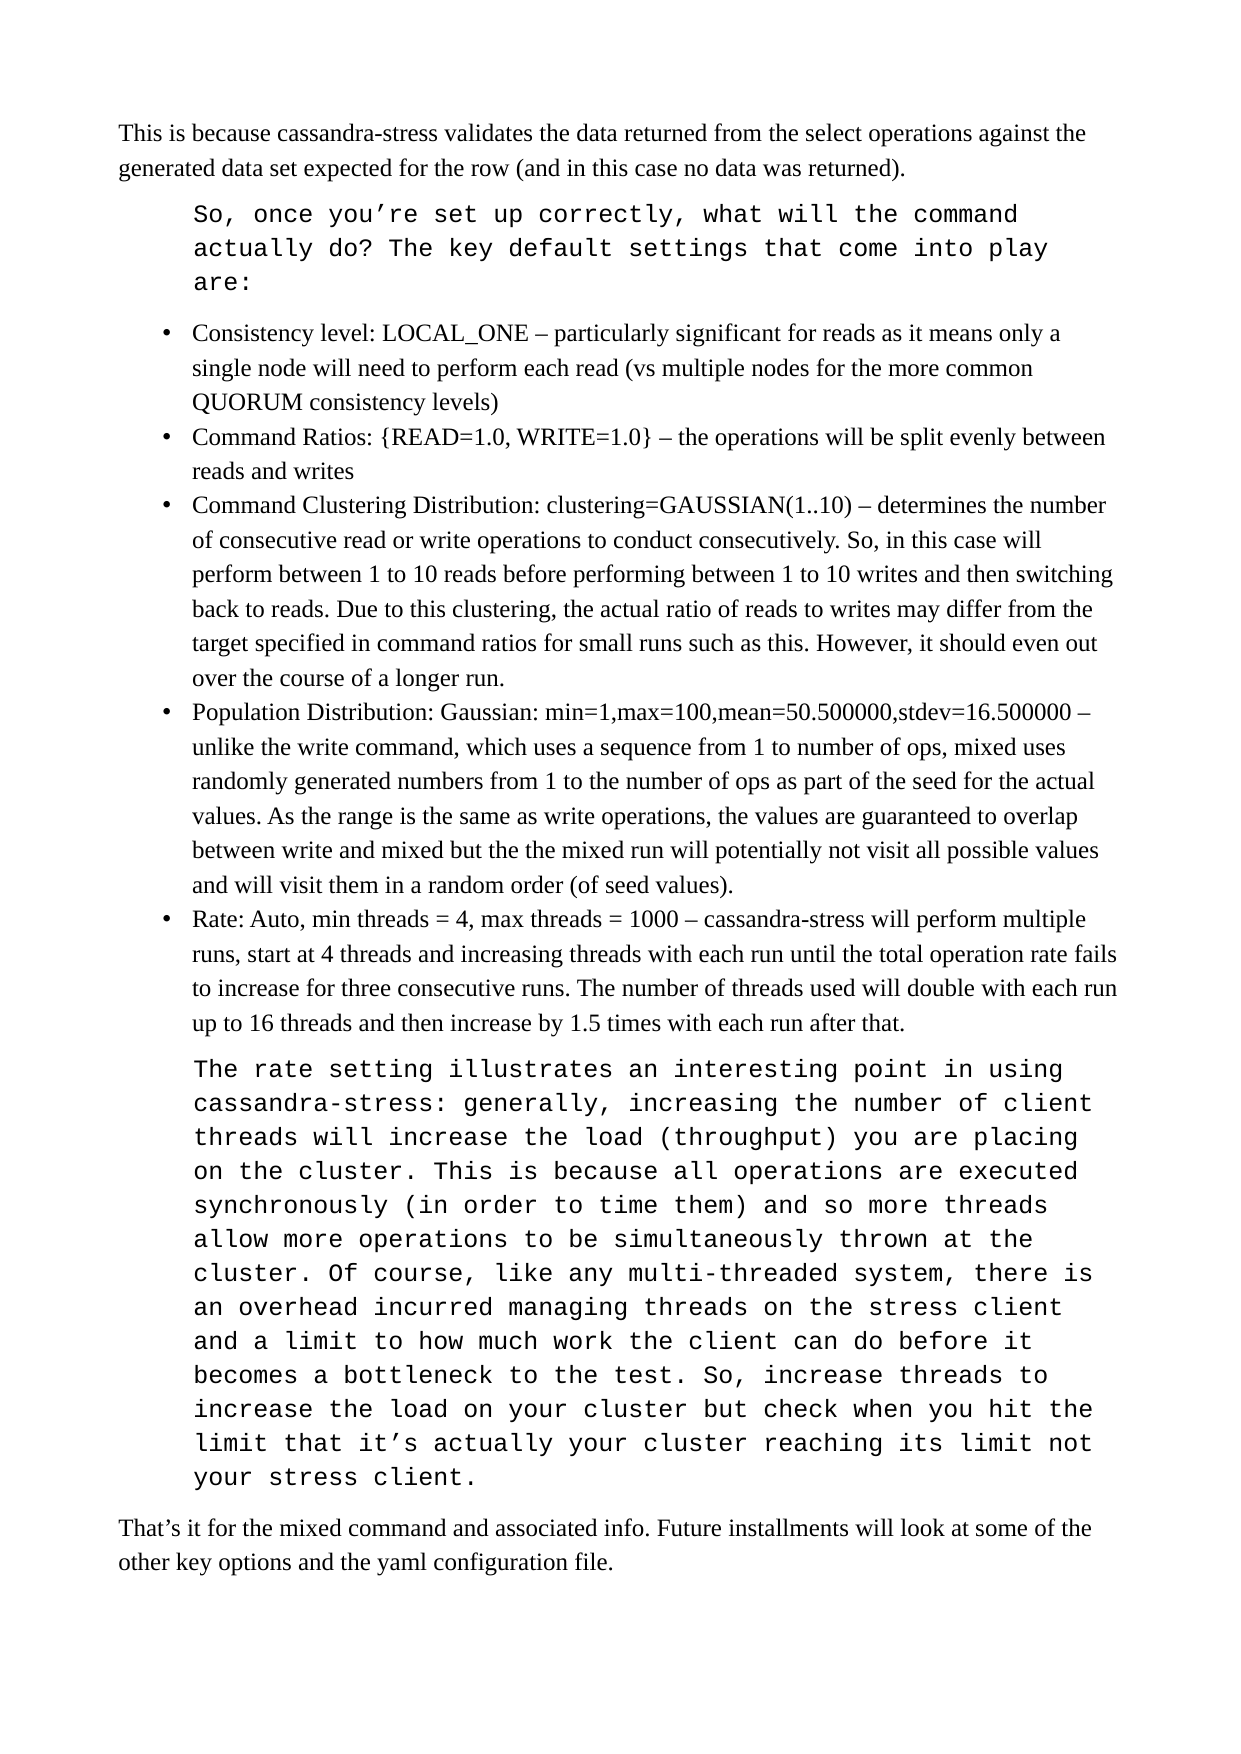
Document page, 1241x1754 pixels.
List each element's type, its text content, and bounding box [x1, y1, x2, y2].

list Consistency level: LOCAL_ONE – particularly significant for reads as it means only a single node will need to perform each read (vs multiple nodes for the more common QUORUM consistency levels) [162, 318, 1122, 416]
list Command Ratios: {READ=1.0, WRITE=1.0} – the operations will be split evenly between reads and writes [162, 422, 1122, 485]
list Command Clustering Distribution: clustering=GAUSSIAN(1..10) – determines the number of consecutive read or write operations to conduct consecutively. So, in this case will perform between 1 to 10 reads before performing between 1 to 10 writes and then switching back to reads. Due to this clustering, the actual ratio of reads to writes may differ from the target specified in command ratios for small runs such as this. However, it should even out over the course of a longer run. [162, 491, 1122, 692]
text That’s it for the mixed command and associated info. Future installments will look at some of the other key options and the yaml configuration file. [118, 1513, 1122, 1576]
text This is because cassandra-stress validates the data returned from the select operations against the generated data set expected for the row (and in this case no data was returned). [118, 118, 1122, 181]
list Rate: Auto, min threads = 4, max threads = 1000 – cassandra-stress will perform multiple runs, start at 4 threads and increasing threads with each run until the total operation rate fails to increase for three consecutive runs. The number of threads used will double with each run up to 16 threads and then increase by 1.5 times with each run after that. [162, 904, 1122, 1036]
list Population Distribution: Gaussian: min=1,max=100,mean=50.500000,stdev=16.500000 – unlike the write command, which uses a sequence from 1 to number of ops, mixed uses randomly generated numbers from 1 to the number of ops as part of the seed for the actual values. As the range is the same as write operations, the values are guaranteed to overlap between write and mixed but the the mixed run will potentially not visit all possible values and will visit them in a random order (of seed values). [162, 697, 1122, 898]
list The rate setting illustrates an interesting point in using cassandra-stress: generally, increasing the number of client threads will increase the load (throughput) you are placing on the cluster. This is because all operations are executed synchronously (in order to time them) and so more threads allow more operations to be simultaneously thrown at the cluster. Of course, like any multi-threaded system, there is an overhead incurred managing threads on the stress client and a limit to how much work the client can do before it becomes a bottleneck to the test. So, increase threads to increase the load on your cluster but check when you hit the limit that it’s actually your cluster reaching its limit not your stress client. [164, 1057, 1122, 1493]
list So, once you’re set up correctly, what will the command actually do? The key default settings that come into play are: [164, 202, 1122, 298]
